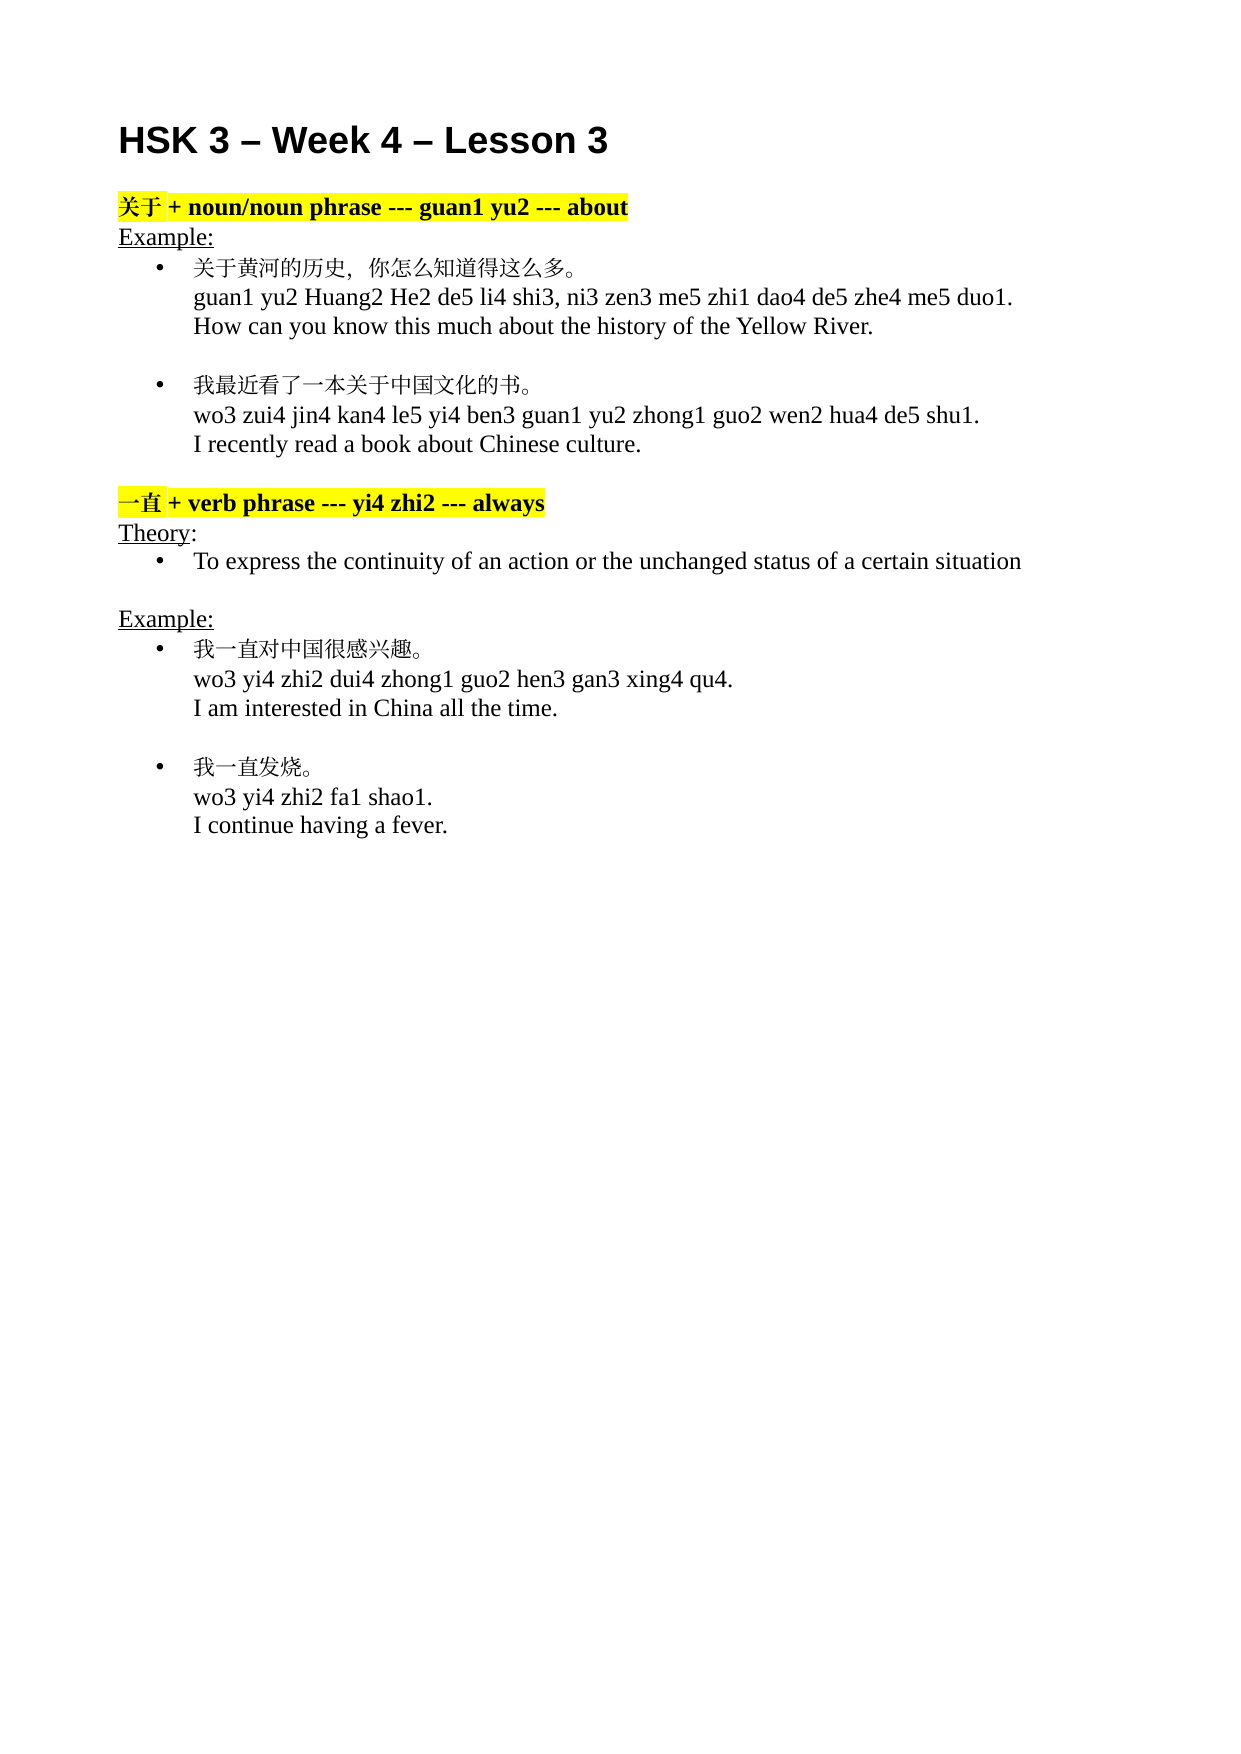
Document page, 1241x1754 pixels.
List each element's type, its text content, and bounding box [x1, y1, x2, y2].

list wo3 yi4 zhi2 dui4 zhong1 guo2 hen3 gan3 xing4 qu4. [156, 664, 1122, 693]
text HSK 3 – Week 4 – Lesson 3 [118, 118, 1122, 162]
list To express the continuity of an action or the unchanged status of a certain situation [156, 546, 1122, 575]
list wo3 yi4 zhi2 fa1 shao1. [156, 782, 1122, 811]
list I continue having a fever. [156, 811, 1122, 839]
list 我一直对中国很感兴趣。 [156, 633, 1122, 664]
list How can you know this much about the history of the Yellow River. [156, 311, 1122, 340]
list guan1 yu2 Huang2 He2 de5 li4 shi3, ni3 zen3 me5 zhi1 dao4 de5 zhe4 me5 duo1. [156, 282, 1122, 311]
list wo3 zui4 jin4 kan4 le5 yi4 ben3 guan1 yu2 zhong1 guo2 wen2 hua4 de5 shu1. [156, 400, 1122, 429]
list 我一直发烧。 [156, 750, 1122, 782]
list 我最近看了一本关于中国文化的书。 [156, 368, 1122, 400]
list I am interested in China all the time. [156, 693, 1122, 722]
text 一直 + verb phrase --- yi4 zhi2 --- always [118, 486, 1122, 518]
text Example: [118, 222, 1122, 251]
text 关于 + noun/noun phrase --- guan1 yu2 --- about [118, 191, 1122, 222]
list 关于黄河的历史，你怎么知道得这么多。 [156, 251, 1122, 282]
list I recently read a book about Chinese culture. [156, 429, 1122, 457]
text Theory: [118, 518, 1122, 546]
text Example: [118, 604, 1122, 633]
